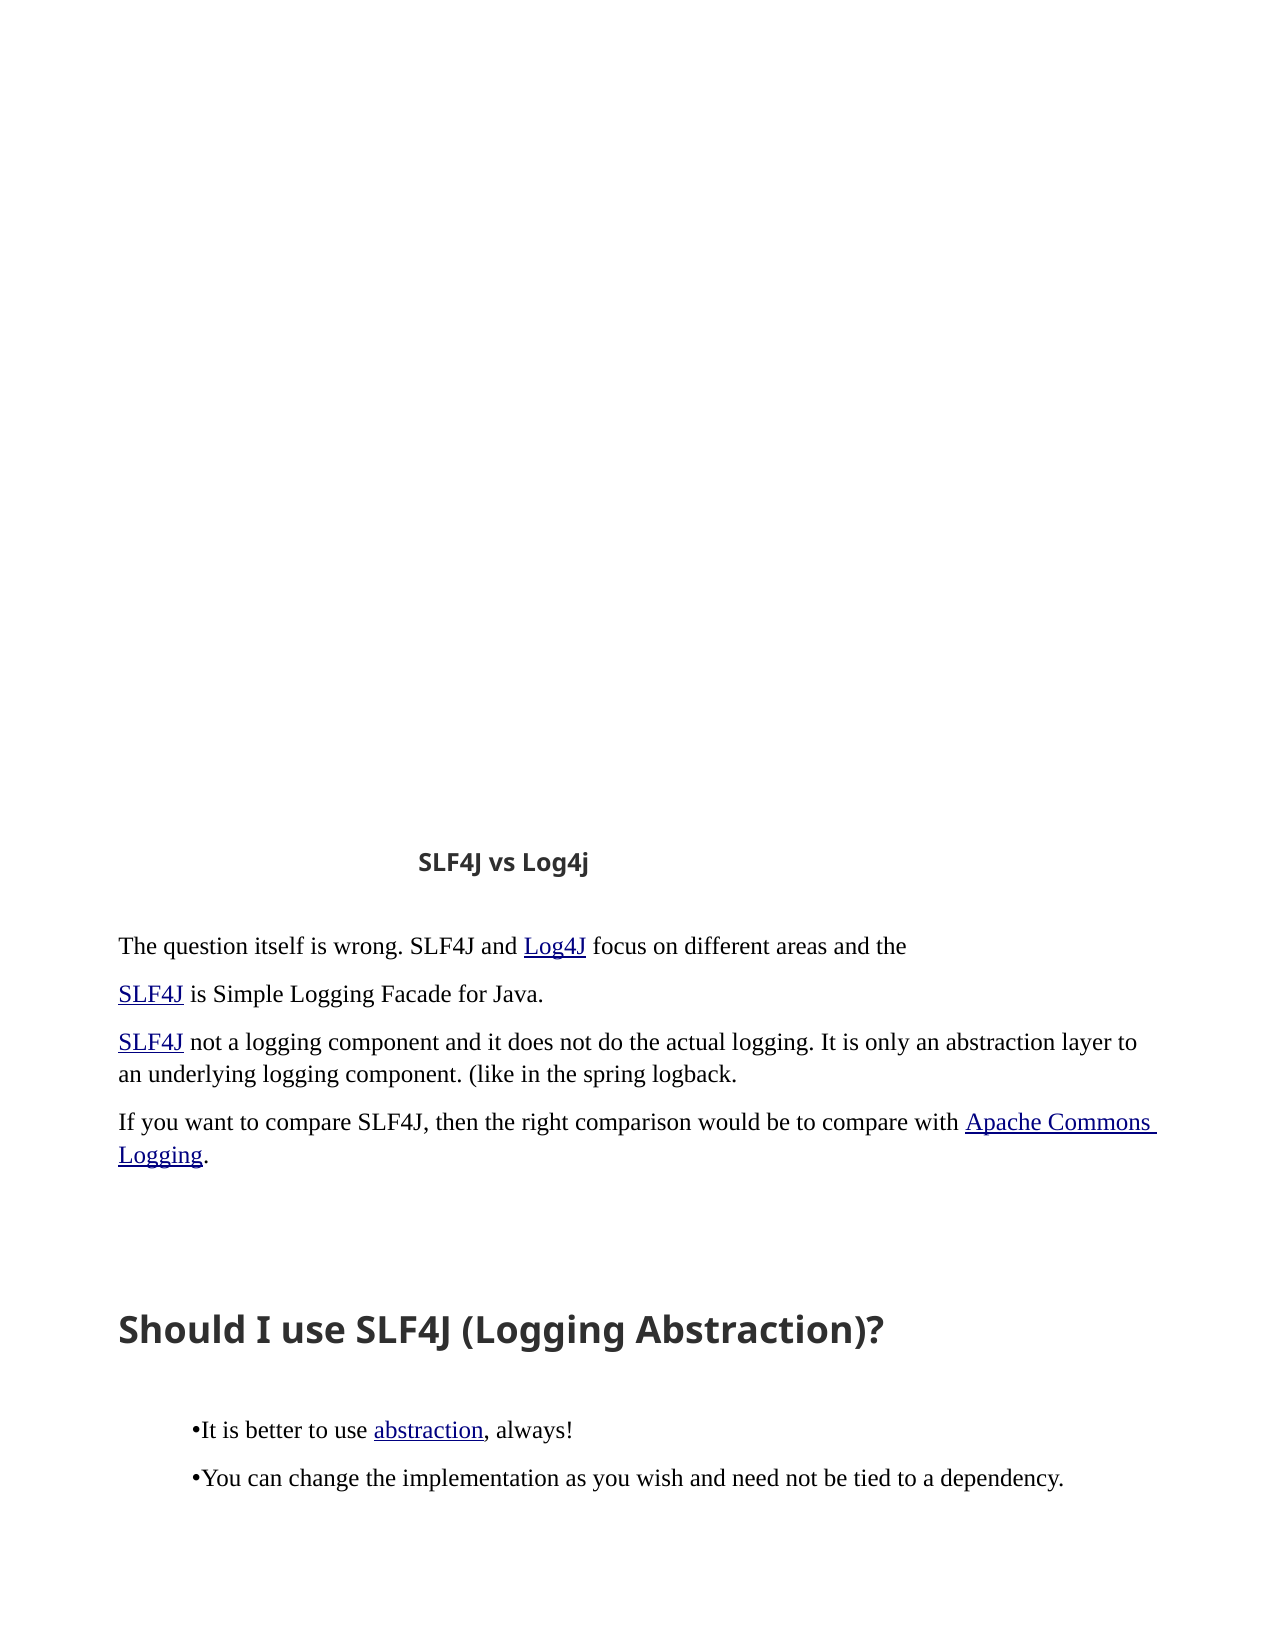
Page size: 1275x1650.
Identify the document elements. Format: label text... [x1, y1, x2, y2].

text SLF4J not a logging component and it does not do the actual logging. It is only an abstraction layer to an underlying logging component. (like in the spring logback. [118, 1027, 1157, 1088]
text If you want to compare SLF4J, then the right comparison would be to compare with Apache Commons Logging. [118, 1107, 1157, 1169]
list You can change the implementation as you wish and need not be tied to a dependency. [118, 1463, 1157, 1491]
list It is better to use abstraction, always! [118, 1415, 1157, 1444]
text The question itself is wrong. SLF4J and Log4J focus on different areas and the [118, 931, 1157, 960]
text SLF4J is Simple Logging Facade for Java. [118, 979, 1157, 1008]
text SLF4J vs Log4j [118, 844, 1157, 879]
subtitle Should I use SLF4J (Logging Abstraction)? [118, 1304, 1157, 1355]
